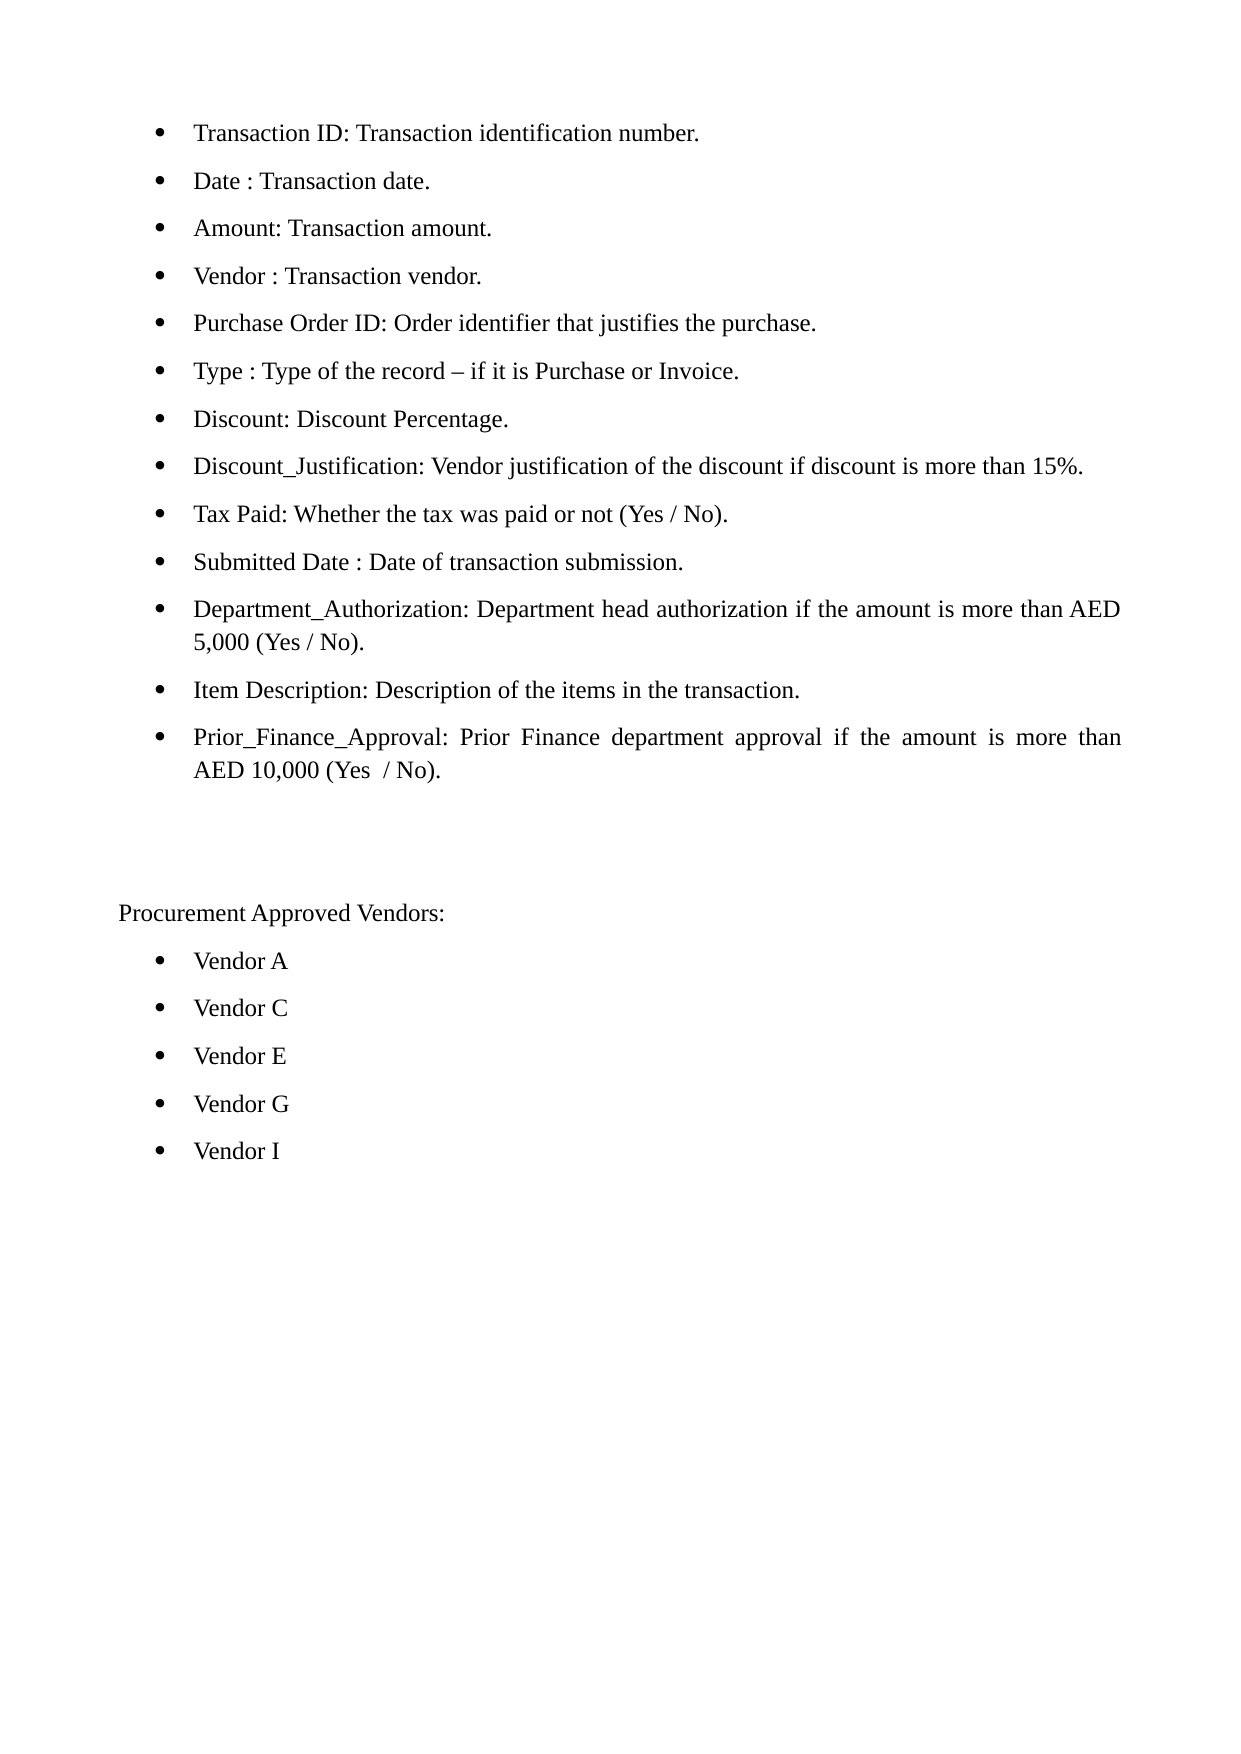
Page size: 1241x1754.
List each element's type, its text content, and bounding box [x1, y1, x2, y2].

list Vendor C [156, 993, 1122, 1022]
list Tax Paid: Whether the tax was paid or not (Yes / No). [156, 499, 1122, 528]
list Discount_Justification: Vendor justification of the discount if discount is more than 15%. [156, 451, 1122, 480]
text Procurement Approved Vendors: [118, 898, 1122, 927]
list Purchase Order ID: Order identifier that justifies the purchase. [156, 308, 1122, 337]
list Transaction ID: Transaction identification number. [156, 118, 1122, 147]
list Vendor G [156, 1089, 1122, 1117]
list Type : Type of the record – if it is Purchase or Invoice. [156, 356, 1122, 385]
list Discount: Discount Percentage. [156, 404, 1122, 432]
list Amount: Transaction amount. [156, 213, 1122, 242]
list Department_Authorization: Department head authorization if the amount is more than AED 5,000 (Yes / No). [156, 594, 1122, 656]
list Vendor E [156, 1041, 1122, 1070]
list Prior_Finance_Approval: Prior Finance department approval if the amount is more than AED 10,000 (Yes / No). [156, 722, 1122, 784]
list Date : Transaction date. [156, 166, 1122, 194]
list Vendor A [156, 946, 1122, 974]
list Vendor I [156, 1136, 1122, 1165]
list Vendor : Transaction vendor. [156, 261, 1122, 290]
list Submitted Date : Date of transaction submission. [156, 547, 1122, 575]
list Item Description: Description of the items in the transaction. [156, 675, 1122, 703]
